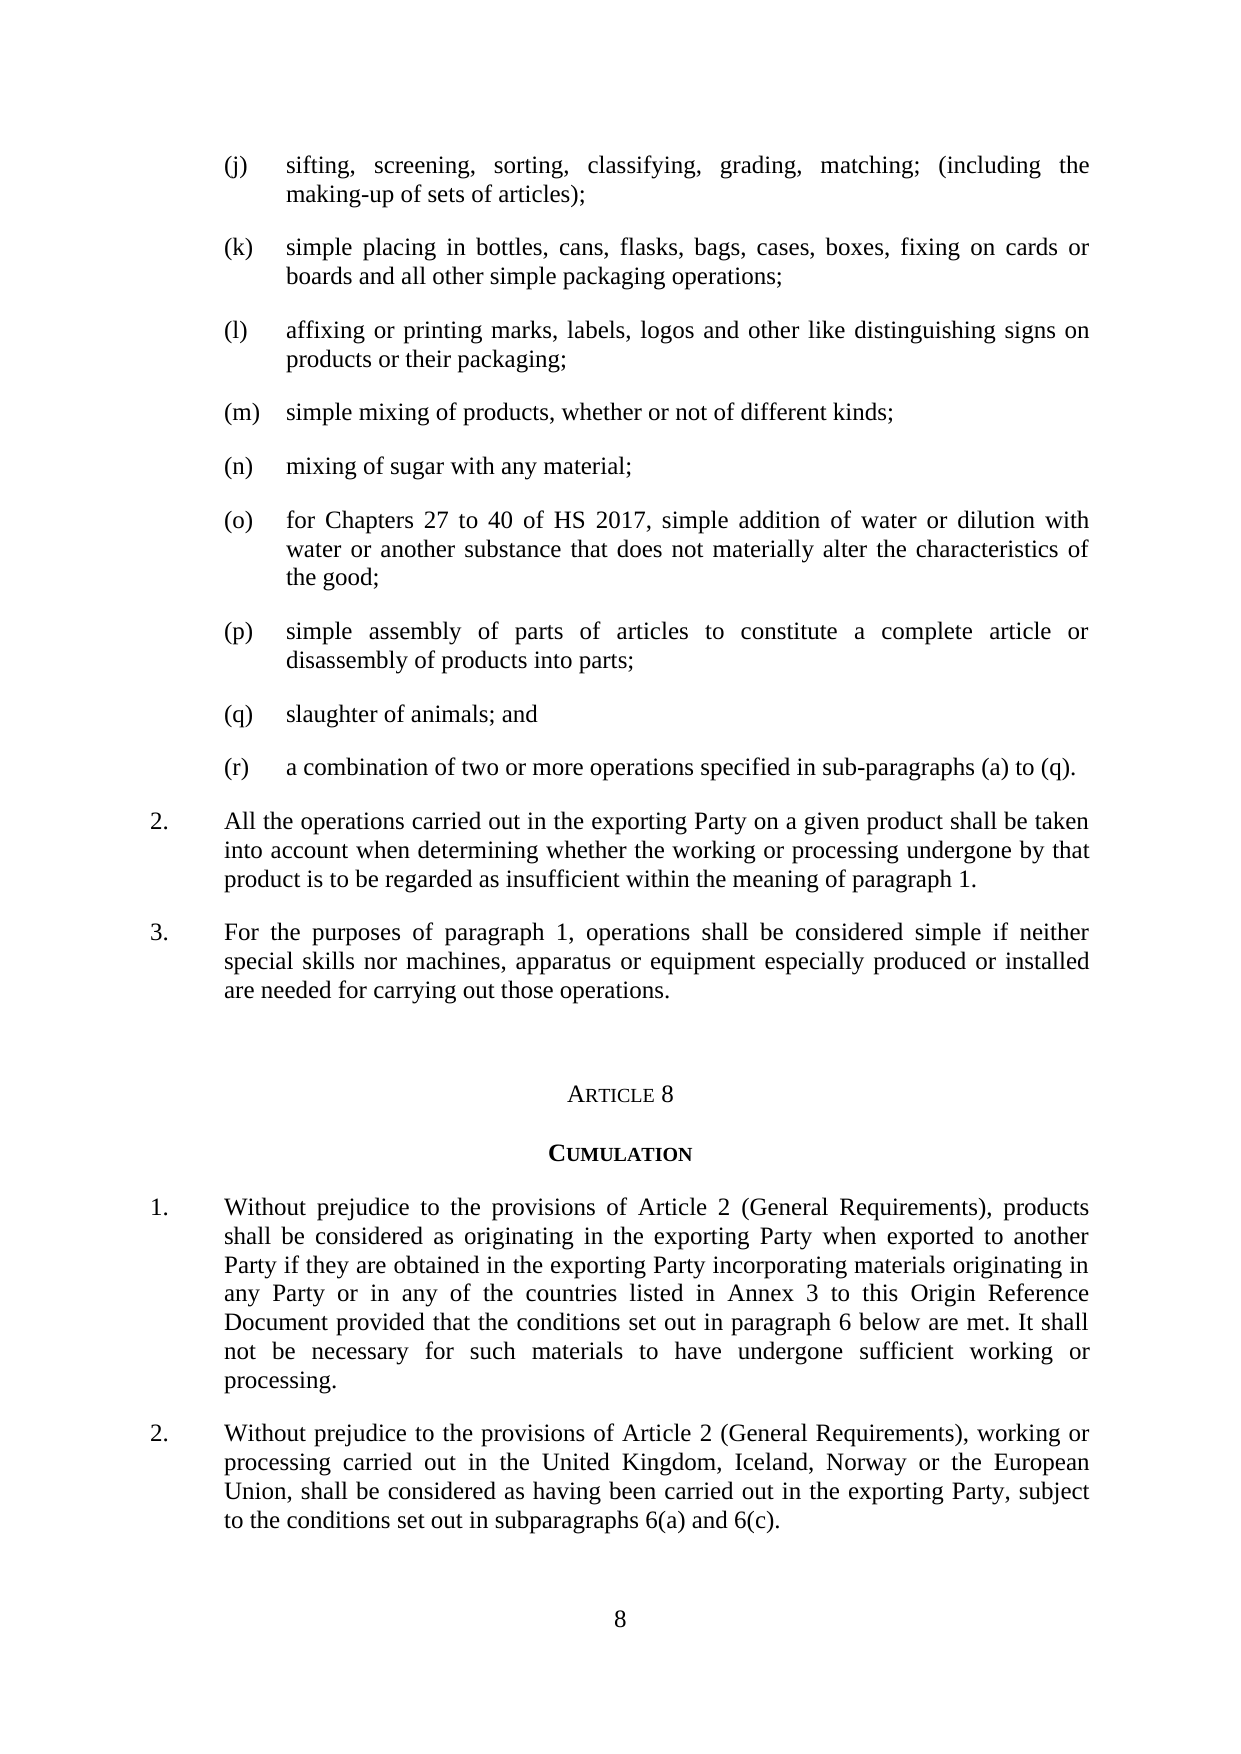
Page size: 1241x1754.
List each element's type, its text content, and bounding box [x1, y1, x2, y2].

text (r) a combination of two or more operations specified in sub-paragraphs (a) to (q). [224, 752, 1090, 781]
text 2. All the operations carried out in the exporting Party on a given product shall be taken into account when determining whether the working or processing undergone by that product is to be regarded as insufficient within the meaning of paragraph 1. [150, 806, 1090, 892]
text (p) simple assembly of parts of articles to constitute a complete article or disassembly of products into parts; [224, 616, 1090, 674]
text 1. Without prejudice to the provisions of Article 2 (General Requirements), products shall be considered as originating in the exporting Party when exported to another Party if they are obtained in the exporting Party incorporating materials originating in any Party or in any of the countries listed in Annex 3 to this Origin Reference Document provided that the conditions set out in paragraph 6 below are met. It shall not be necessary for such materials to have undergone sufficient working or processing. [150, 1192, 1090, 1393]
text 2. Without prejudice to the provisions of Article 2 (General Requirements), working or processing carried out in the United Kingdom, Iceland, Norway or the European Union, shall be considered as having been carried out in the exporting Party, subject to the conditions set out in subparagraphs 6(a) and 6(c). [150, 1418, 1090, 1533]
text (o) for Chapters 27 to 40 of HS 2017, simple addition of water or dilution with water or another substance that does not materially alter the characteristics of the good; [224, 505, 1090, 591]
title Cumulation [150, 1138, 1090, 1167]
text (j) sifting, screening, sorting, classifying, grading, matching; (including the making-up of sets of articles); [224, 150, 1090, 207]
text (l) affixing or printing marks, labels, logos and other like distinguishing signs on products or their packaging; [224, 315, 1090, 372]
text (q) slaughter of animals; and [224, 699, 1090, 727]
text 3. For the purposes of paragraph 1, operations shall be considered simple if neither special skills nor machines, apparatus or equipment especially produced or installed are needed for carrying out those operations. [150, 917, 1090, 1004]
text (k) simple placing in bottles, cans, flasks, bags, cases, boxes, fixing on cards or boards and all other simple packaging operations; [224, 232, 1090, 290]
text (m) simple mixing of products, whether or not of different kinds; [224, 397, 1090, 426]
text (n) mixing of sugar with any material; [224, 451, 1090, 480]
subtitle Article 8 [150, 1079, 1090, 1107]
